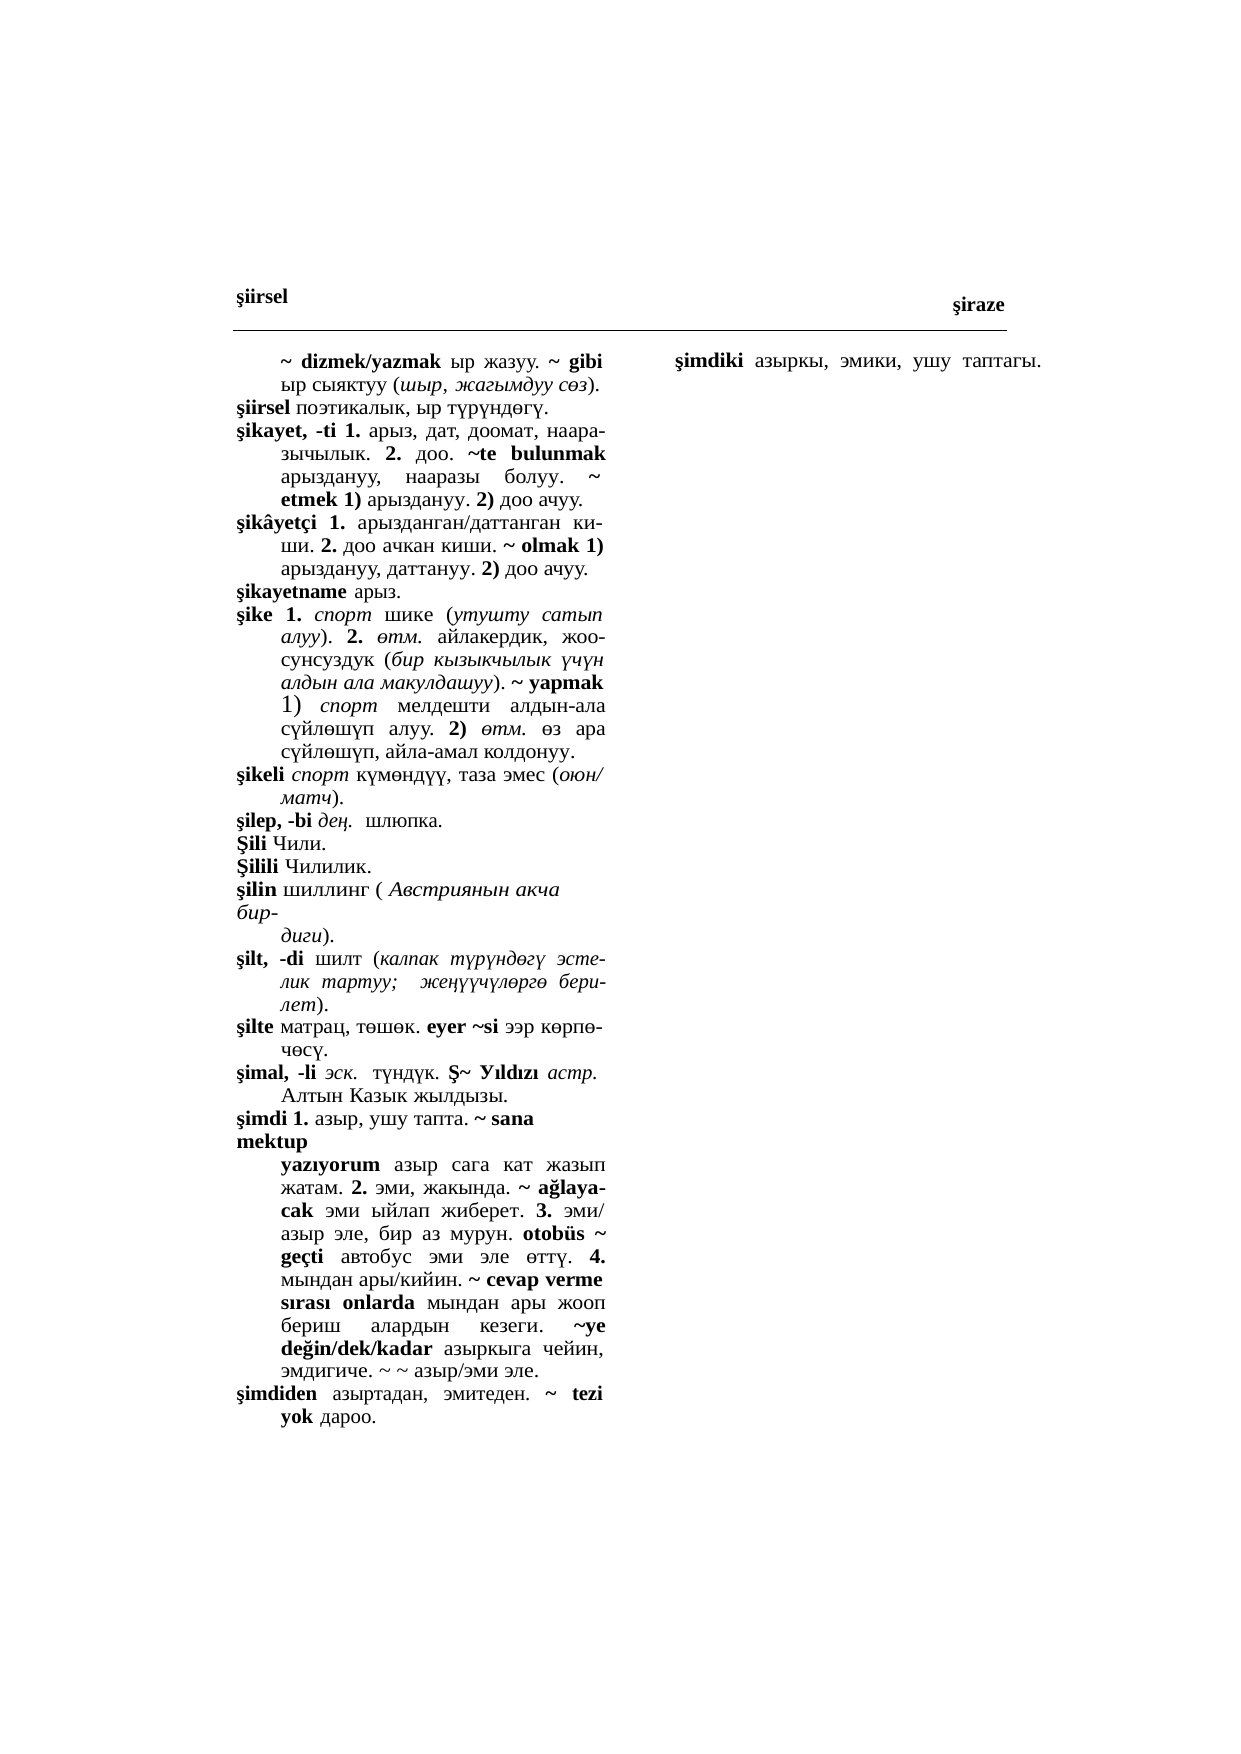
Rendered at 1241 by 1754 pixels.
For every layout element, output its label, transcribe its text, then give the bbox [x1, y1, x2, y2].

text şilep, -bi дең. шлюпка. [236, 809, 609, 832]
text şikayetname арыз. [236, 580, 609, 603]
text Алтын Казык жылдызы. [281, 1084, 510, 1107]
text şimal, -li эск. түндүк. Ş~ Уıldızı астр. [236, 1061, 609, 1084]
text şiirsel поэтикалык, ыр түрүндөгү. [236, 396, 609, 419]
text ~ dizmek/yazmak ыр жазуу. ~ gibi [281, 349, 606, 373]
text şimdi 1. азыр, ушу тапта. ~ sana mektup [236, 1107, 609, 1153]
text yazıyorum азыр сага кат жазып жатам. 2. эми, жакында. ~ ağlaya- cak эми ыйлап жиберет. 3. эми/ [281, 1153, 606, 1222]
text şilin шиллинг ( Австриянын акча бир- [236, 878, 609, 924]
text şikâyetçi 1. арызданган/даттанган ки- ши. 2. доо ачкан киши. ~ olmak 1) [236, 511, 609, 557]
text диги). [281, 924, 335, 947]
text Şilili Чилилик. [236, 855, 609, 878]
text арыздануу, даттануу. 2) доо ачуу. [281, 557, 594, 580]
text şike 1. спорт шике (утушту сатып [236, 603, 609, 626]
text şiraze [892, 292, 1065, 316]
text Şili Чили. [236, 832, 609, 855]
text şiirsel [236, 284, 289, 308]
text şilt, -di шилт (калпак түрүндөгү эсте- лик тартуу; жеңүүчүлөргө бери- [236, 947, 609, 993]
text şimdiki азыркы, эмики, ушу таптагы. [675, 349, 1065, 372]
text алуу). 2. өтм. айлакердик, жоо- сунсуздук (бир кызыкчылык үчүн алдын ала макулдашуу). ~ yapmak [281, 626, 606, 694]
text ыр сыяктуу (шыр, жагымдуу сөз). [281, 373, 600, 396]
text şikeli спорт күмөндүү, таза эмес (оюн/ [236, 763, 609, 786]
text азыр эле, бир аз мурун. otobüs ~ geçti автобус эми эле өттү. 4. мындан ары/кийин. ~ cevap verme [281, 1222, 606, 1291]
text sırası onlarda мындан ары жооп бериш алардын кезеги. ~ye değin/dek/kadar азыркыга чейин, [281, 1291, 606, 1359]
text лет). [281, 993, 329, 1016]
text şikayet, -ti 1. арыз, дат, доомат, наара- зычылык. 2. доо. ~te bulunmak арыздануу, нааразы болуу. ~ [236, 419, 606, 488]
text эмдигиче. ~ ~ азыр/эми эле. [281, 1359, 542, 1382]
text матч). [281, 786, 345, 809]
text şilte матрац, төшөк. eyer ~si ээр көрпө- чөсү. [236, 1016, 609, 1061]
list спорт мелдешти алдын-ала сүйлөшүп алуу. 2) өтм. өз ара сүйлөшүп, айла-амал колдонуу. [281, 694, 606, 763]
text etmek 1) арыздануу. 2) доо ачуу. [281, 488, 586, 511]
text şimdiden азыртадан, эмитеден. ~ tezi yok дароо. [236, 1382, 609, 1428]
